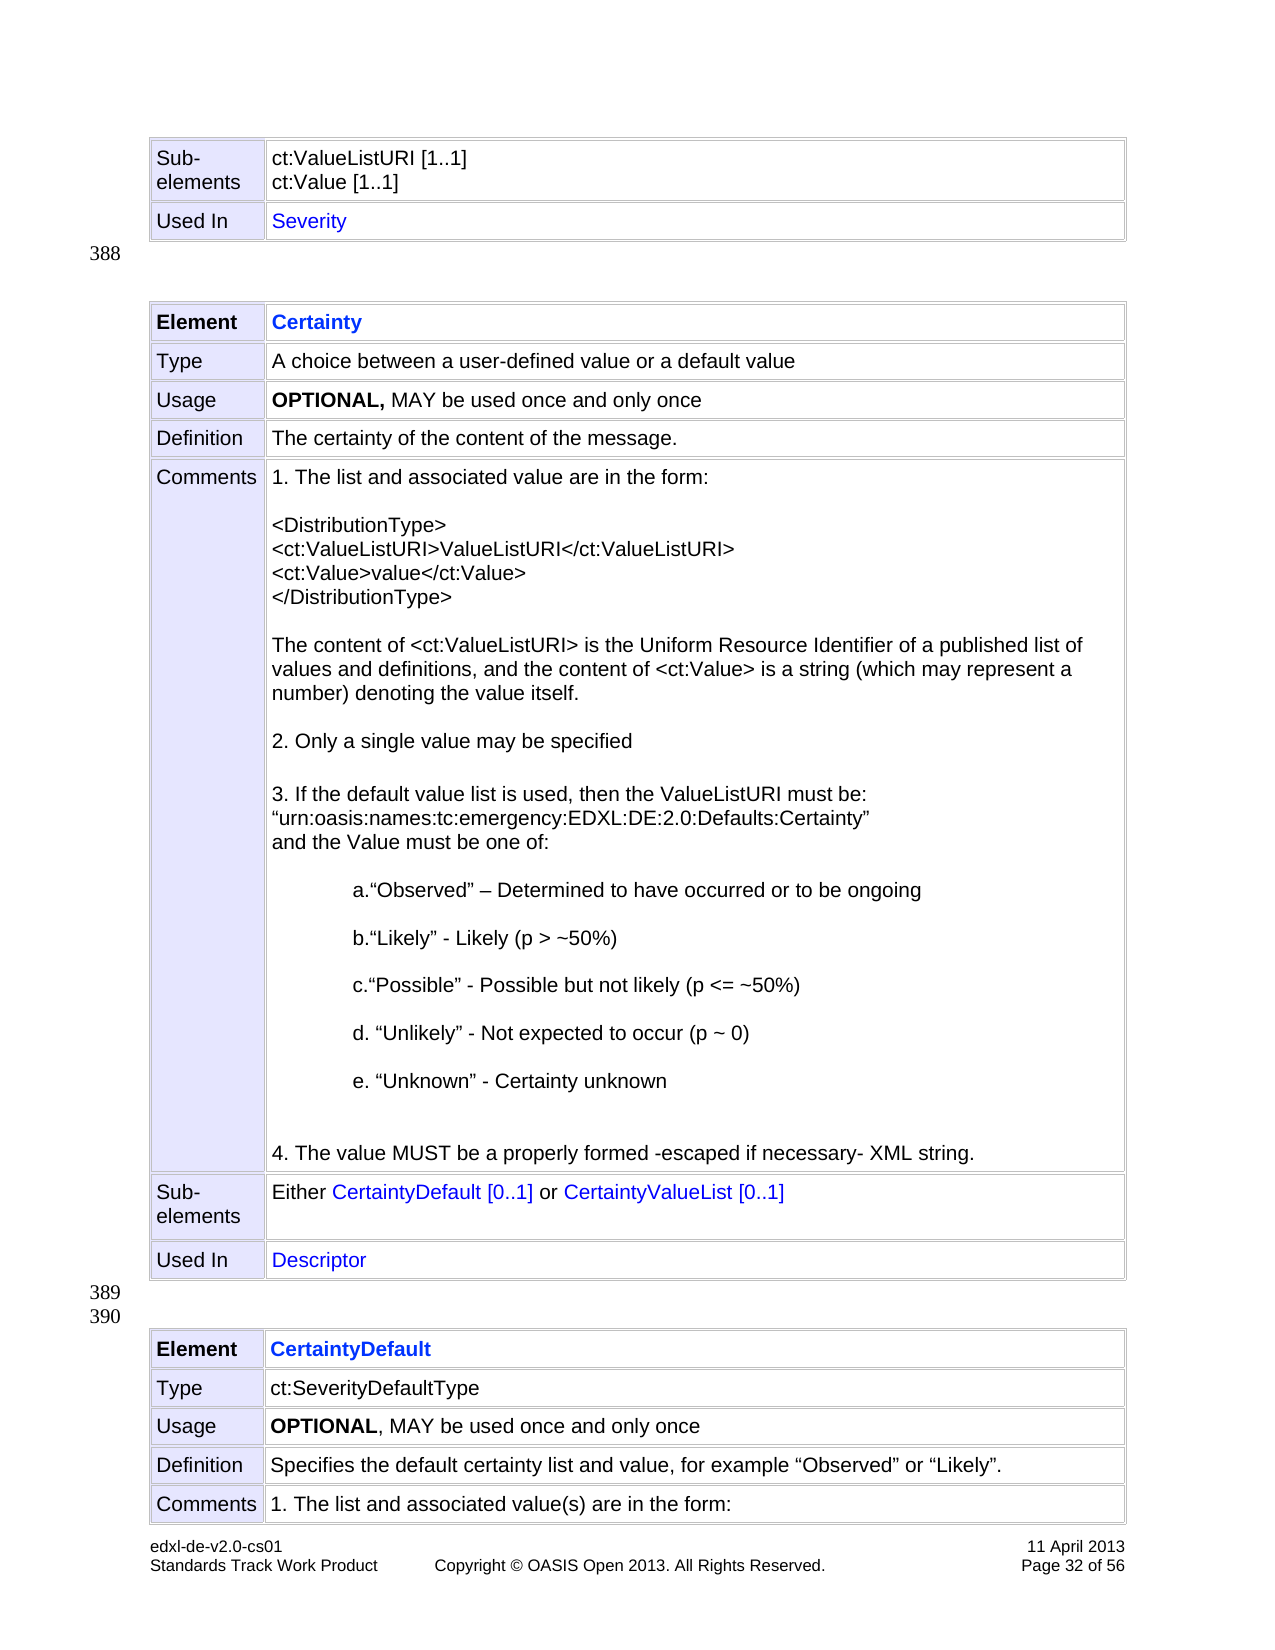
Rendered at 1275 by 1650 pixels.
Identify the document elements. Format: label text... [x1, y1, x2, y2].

table_cell Sub-elements [152, 1175, 264, 1239]
table_cell Comments [152, 460, 264, 1171]
table_cell OPTIONAL, MAY be used once and only once [266, 1409, 1124, 1444]
table_cell Sub-elements [152, 141, 264, 200]
table_cell Comments [152, 1486, 263, 1522]
table_cell Usage [152, 382, 264, 418]
table_cell Descriptor [267, 1242, 1124, 1278]
table_cell OPTIONAL, MAY be used once and only once [267, 382, 1124, 418]
table_header Element [152, 1331, 263, 1367]
table_cell 1. The list and associated value are in the form: <DistributionType> <ct:ValueListURI>ValueListURI</ct:ValueListURI> <ct:Value>value</ct:Value> </DistributionType> The content of <ct:ValueListURI> is the Uniform Resource Identifier of a published list of values and definitions, and the content of <ct:Value> is a string (which may represent a number) denoting the value itself. 2. Only a single value may be specified 3. If the default value list is used, then the ValueListURI must be: “urn:oasis:names:tc:emergency:EDXL:DE:2.0:Defaults:Certainty” and the Value must be one of: a.“Observed” – Determined to have occurred or to be ongoing b.“Likely” - Likely (p > ~50%) c.“Possible” - Possible but not likely (p <= ~50%) d. “Unlikely” - Not expected to occur (p ~ 0) e. “Unknown” - Certainty unknown 4. The value MUST be a properly formed -escaped if necessary- XML string. [267, 460, 1124, 1171]
table_cell The certainty of the content of the message. [267, 421, 1124, 456]
table_cell Specifies the default certainty list and value, for example “Observed” or “Likely”. [266, 1448, 1124, 1483]
table_header Certainty [267, 305, 1124, 340]
table_cell ct:SeverityDefaultType [266, 1370, 1124, 1406]
table_header Element [152, 305, 264, 340]
table_header CertaintyDefault [266, 1331, 1124, 1367]
table_cell 1. The list and associated value(s) are in the form: [266, 1486, 1124, 1522]
table_cell A choice between a user-defined value or a default value [267, 344, 1124, 379]
table_cell Type [152, 344, 264, 379]
table_cell Type [152, 1370, 263, 1406]
table_cell Severity [267, 203, 1124, 239]
table_cell Definition [152, 1448, 263, 1483]
table_cell Definition [152, 421, 264, 456]
table_cell Usage [152, 1409, 263, 1444]
table_cell Used In [152, 1242, 264, 1278]
table_cell ct:ValueListURI [1..1] ct:Value [1..1] [267, 141, 1124, 200]
table_cell Used In [152, 203, 264, 239]
table_cell Either CertaintyDefault [0..1] or CertaintyValueList [0..1] [267, 1175, 1124, 1239]
